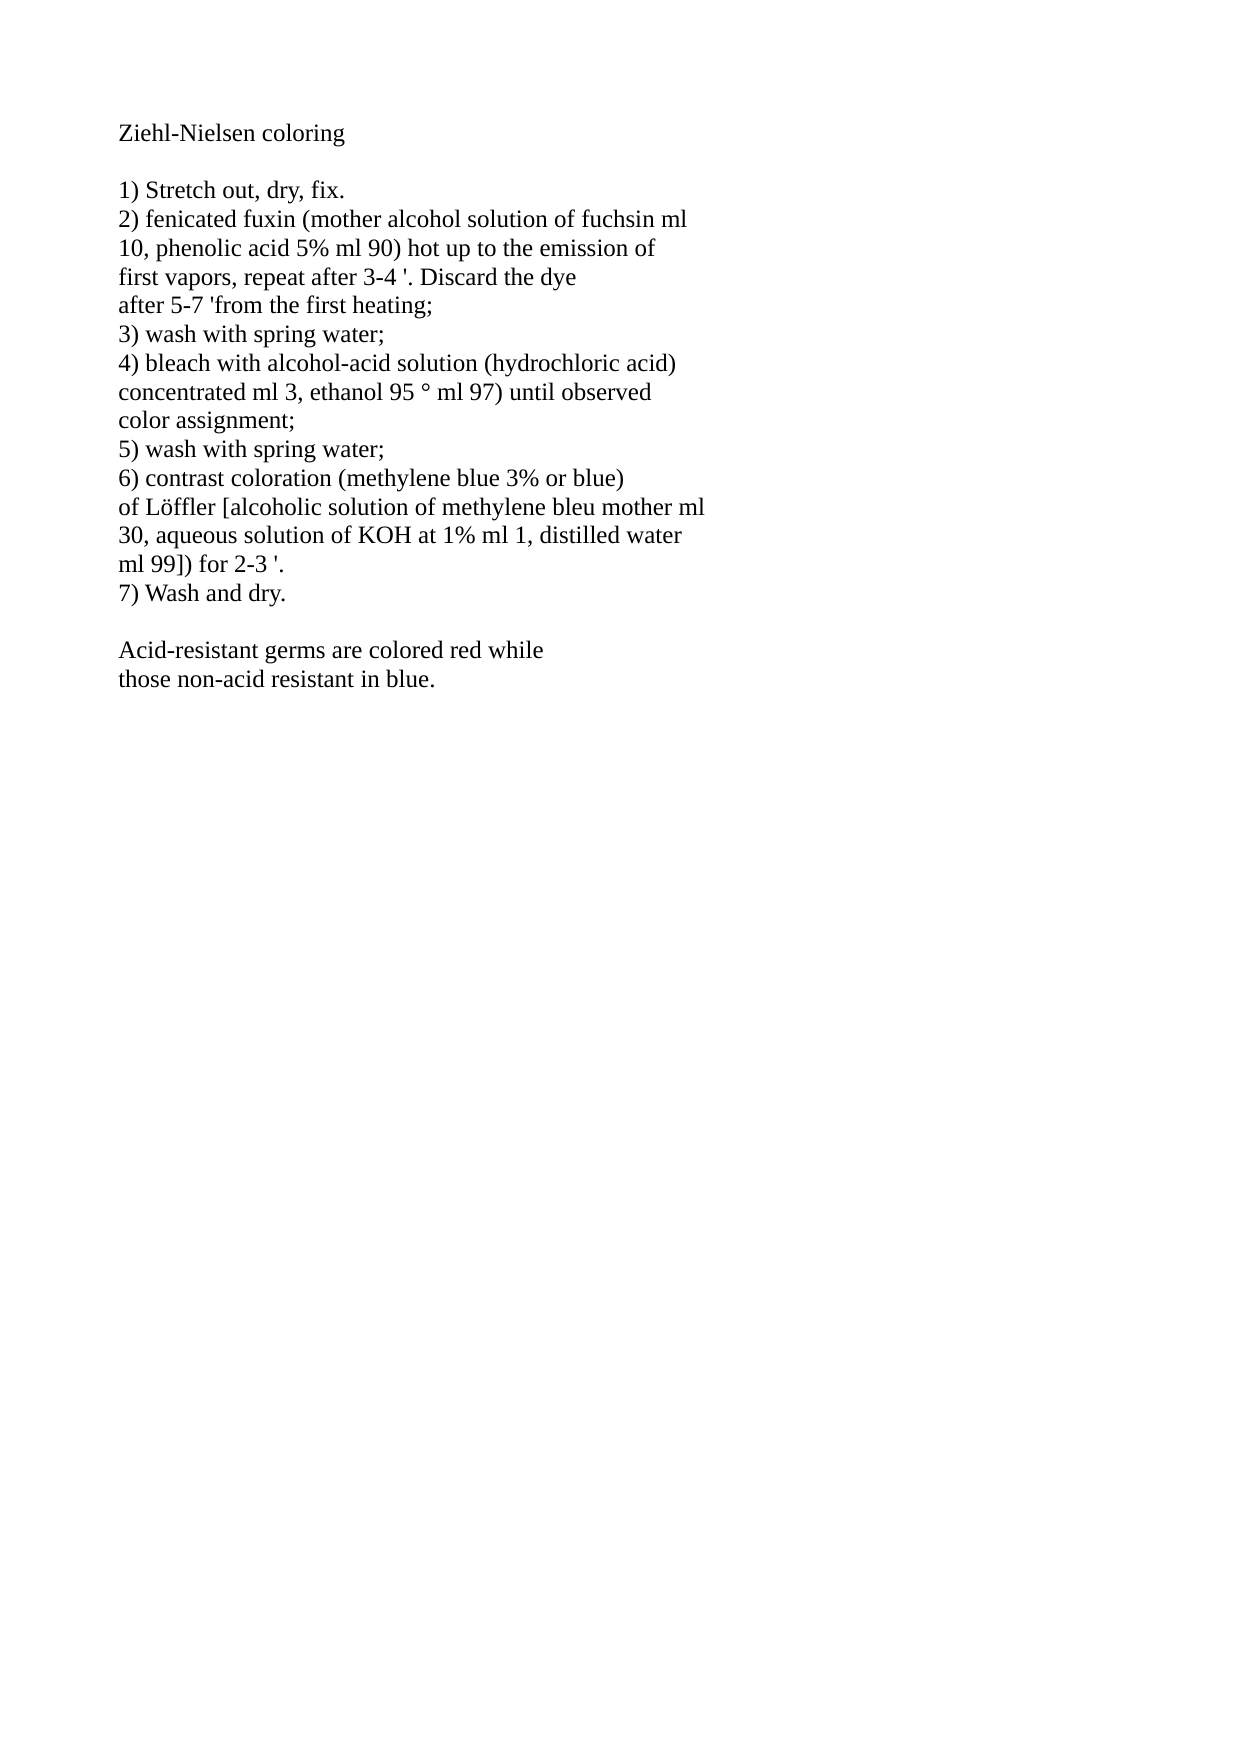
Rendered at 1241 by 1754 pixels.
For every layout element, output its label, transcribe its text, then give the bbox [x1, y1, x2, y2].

text 3) wash with spring water; [118, 319, 1122, 348]
text 6) contrast coloration (methylene blue 3% or blue) [118, 463, 1122, 492]
table_cell [118, 756, 618, 791]
text Ziehl-Nielsen coloring [118, 118, 1122, 147]
table_cell [118, 860, 618, 895]
text 2) fenicated fuxin (mother alcohol solution of fuchsin ml [118, 204, 1122, 233]
table_cell [618, 860, 925, 895]
text 30, aqueous solution of KOH at 1% ml 1, distilled water [118, 521, 1122, 549]
table_cell [618, 791, 925, 826]
text those non-acid resistant in blue. [118, 664, 1122, 722]
text Acid-resistant germs are colored red while [118, 636, 1122, 664]
text 5) wash with spring water; [118, 434, 1122, 463]
table_cell [118, 826, 618, 860]
table_cell [618, 756, 925, 791]
text after 5-7 'from the first heating; [118, 291, 1122, 319]
table_header [118, 722, 618, 756]
text 1) Stretch out, dry, fix. [118, 176, 1122, 204]
table_header [618, 722, 925, 756]
text concentrated ml 3, ethanol 95 ° ml 97) until observed [118, 377, 1122, 406]
table_cell [618, 826, 925, 860]
text 10, phenolic acid 5% ml 90) hot up to the emission of [118, 233, 1122, 262]
text of Löffler [alcoholic solution of methylene bleu mother ml [118, 492, 1122, 521]
text 7) Wash and dry. [118, 578, 1122, 607]
text 4) bleach with alcohol-acid solution (hydrochloric acid) [118, 348, 1122, 377]
text first vapors, repeat after 3-4 '. Discard the dye [118, 262, 1122, 291]
table_cell [118, 791, 618, 826]
text ml 99]) for 2-3 '. [118, 549, 1122, 578]
text color assignment; [118, 406, 1122, 434]
